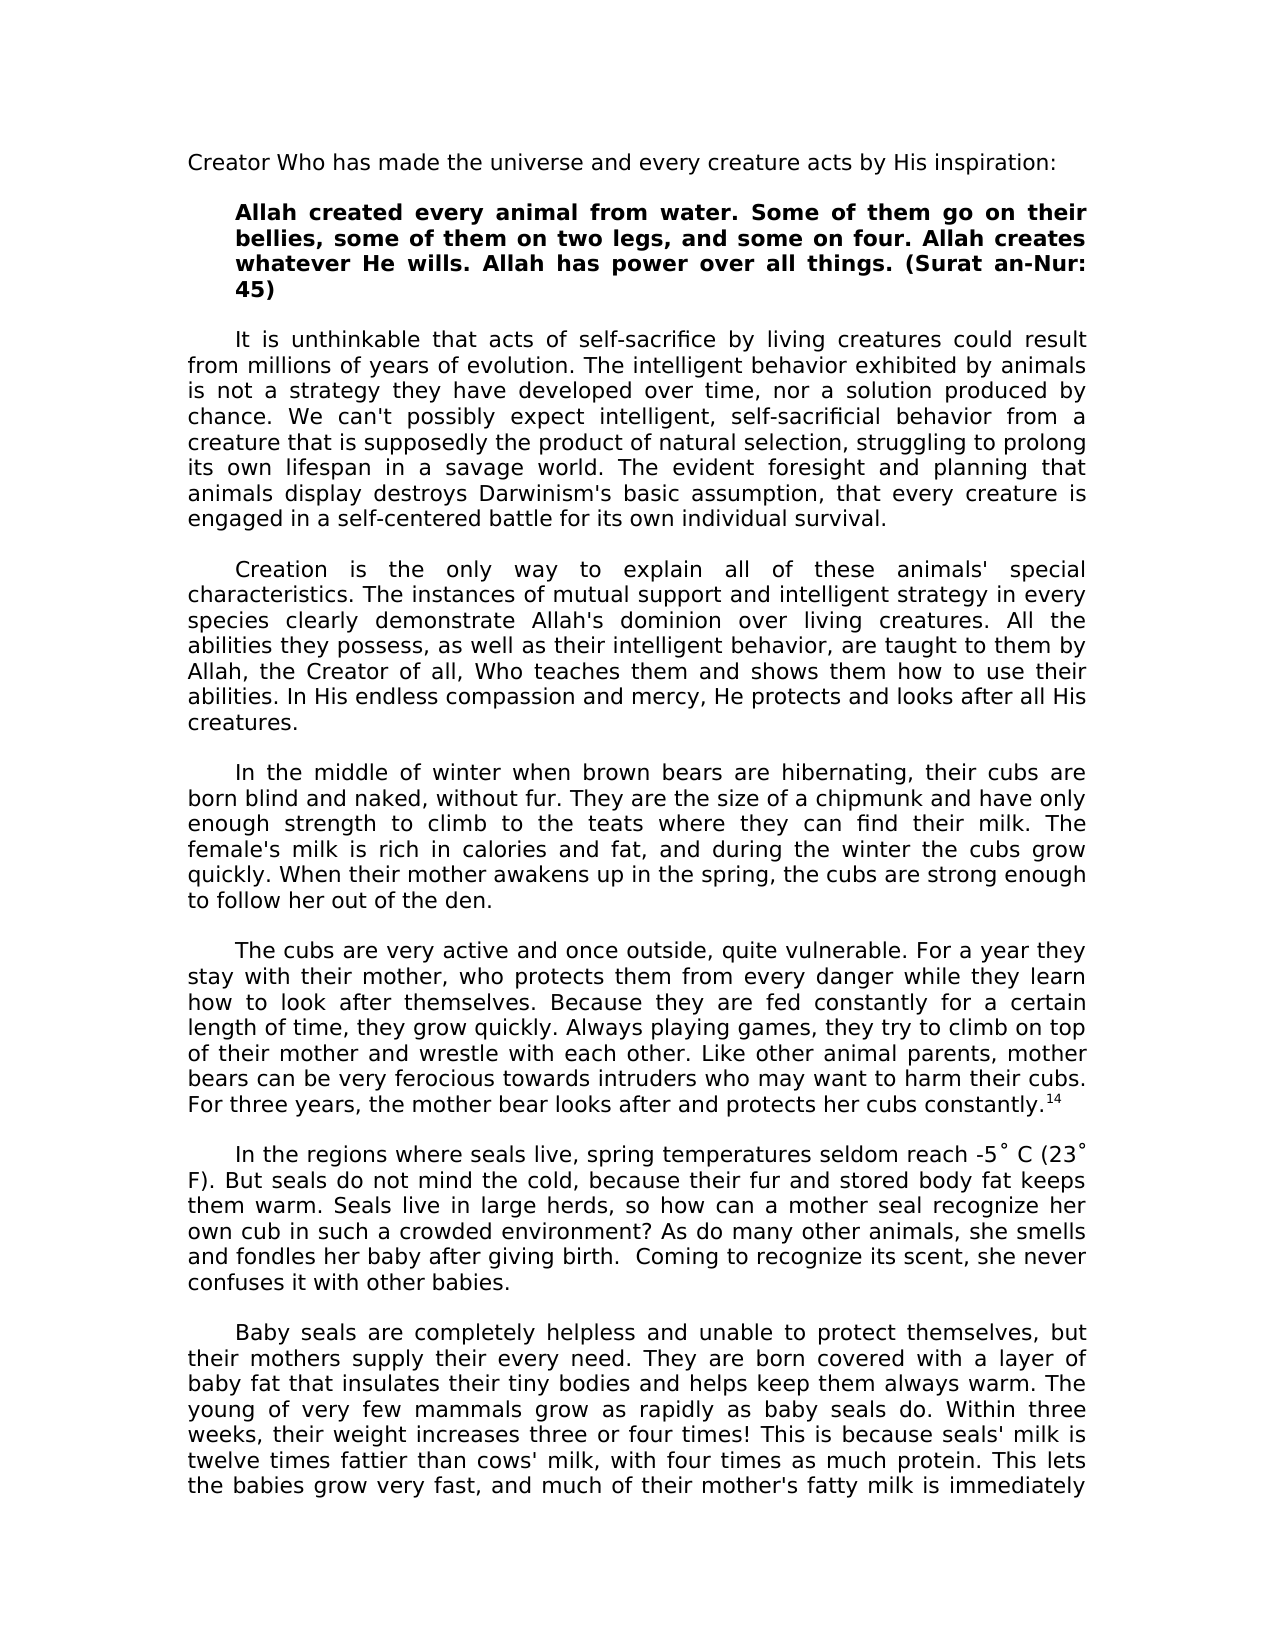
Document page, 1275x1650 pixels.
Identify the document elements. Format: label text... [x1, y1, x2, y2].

text Allah created every animal from water. Some of them go on their bellies, some of them on two legs, and some on four. Allah creates whatever He wills. Allah has power over all things. (Surat an-Nur: 45) [235, 201, 1087, 303]
text In the regions where seals live, spring temperatures seldom reach -5˚ C (23˚ F). But seals do not mind the cold, because their fur and stored body fat keeps them warm. Seals live in large herds, so how can a mother seal recognize her own cub in such a crowded environment? As do many other animals, she smells and fondles her baby after giving birth. Coming to recognize its scent, she never confuses it with other babies. [187, 1142, 1087, 1295]
text Creator Who has made the universe and every creature acts by His inspiration: [187, 150, 1087, 176]
text The cubs are very active and once outside, quite vulnerable. For a year they stay with their mother, who protects them from every danger while they learn how to look after themselves. Because they are fed constantly for a certain length of time, they grow quickly. Always playing games, they try to climb on top of their mother and wrestle with each other. Like other animal parents, mother bears can be very ferocious towards intruders who may want to harm their cubs. For three years, the mother bear looks after and protects her cubs constantly.14 [187, 938, 1087, 1117]
text Baby seals are completely helpless and unable to protect themselves, but their mothers supply their every need. They are born covered with a layer of baby fat that insulates their tiny bodies and helps keep them always warm. The young of very few mammals grow as rapidly as baby seals do. Within three weeks, their weight increases three or four times! This is because seals' milk is twelve times fattier than cows' milk, with four times as much protein. This lets the babies grow very fast, and much of their mother's fatty milk is immediately [187, 1320, 1087, 1499]
text In the middle of winter when brown bears are hibernating, their cubs are born blind and naked, without fur. They are the size of a chipmunk and have only enough strength to climb to the teats where they can find their milk. The female's milk is rich in calories and fat, and during the winter the cubs grow quickly. When their mother awakens up in the spring, the cubs are strong enough to follow her out of the den. [187, 760, 1087, 913]
text Creation is the only way to explain all of these animals' special characteristics. The instances of mutual support and intelligent strategy in every species clearly demonstrate Allah's dominion over living creatures. All the abilities they possess, as well as their intelligent behavior, are taught to them by Allah, the Creator of all, Who teaches them and shows them how to use their abilities. In His endless compassion and mercy, He protects and looks after all His creatures. [187, 557, 1087, 735]
text It is unthinkable that acts of self-sacrifice by living creatures could result from millions of years of evolution. The intelligent behavior exhibited by animals is not a strategy they have developed over time, nor a solution produced by chance. We can't possibly expect intelligent, self-sacrificial behavior from a creature that is supposedly the product of natural selection, struggling to prolong its own lifespan in a savage world. The evident foresight and planning that animals display destroys Darwinism's basic assumption, that every creature is engaged in a self-centered battle for its own individual survival. [187, 328, 1087, 532]
